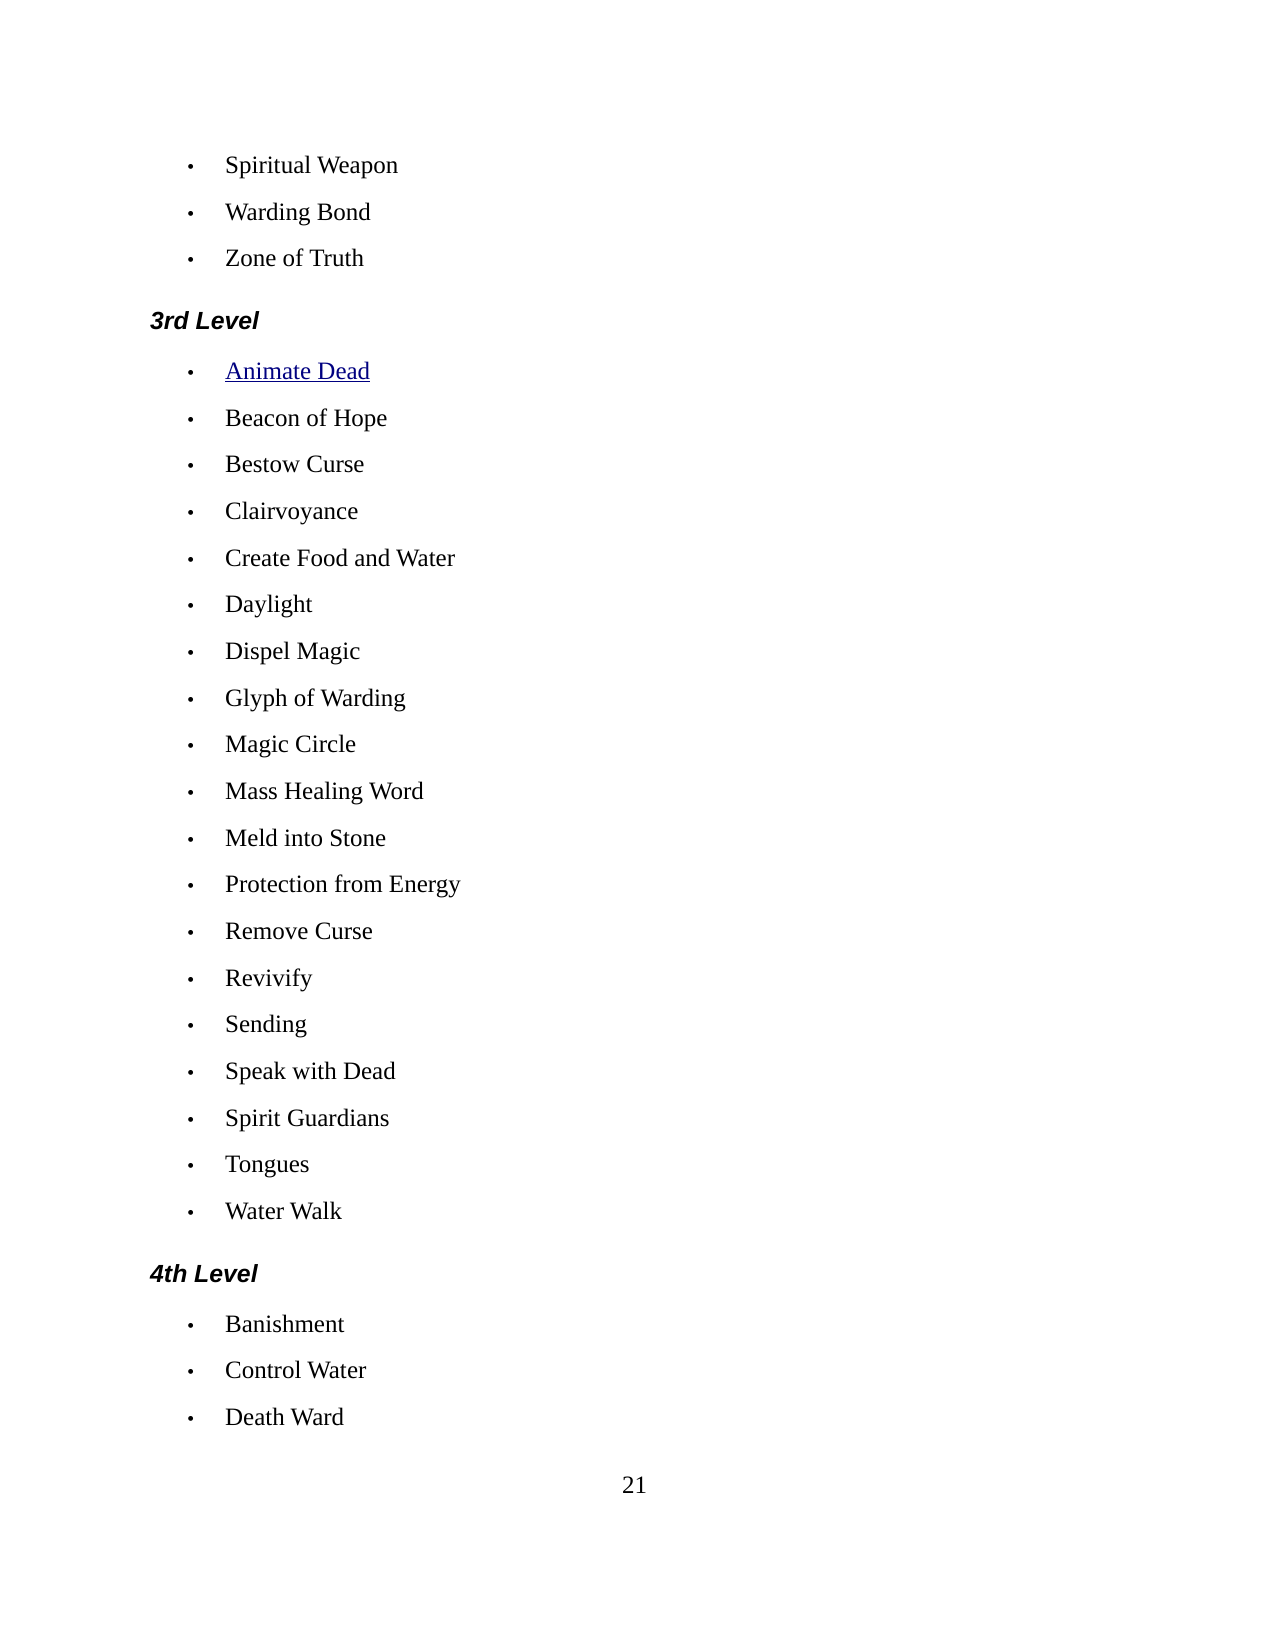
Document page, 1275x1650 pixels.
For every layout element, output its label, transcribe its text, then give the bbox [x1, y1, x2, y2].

list Glyph of Warding [187, 683, 1125, 711]
list Banishment [187, 1309, 1125, 1337]
list Bestow Curse [187, 449, 1125, 478]
list Tongues [187, 1149, 1125, 1178]
list Water Walk [187, 1196, 1125, 1225]
list Speak with Dead [187, 1056, 1125, 1085]
list Beacon of Hope [187, 403, 1125, 431]
list Warding Bond [187, 197, 1125, 225]
list Remove Curse [187, 916, 1125, 945]
list Animate Dead [187, 356, 1125, 385]
list Spirit Guardians [187, 1103, 1125, 1131]
list Create Food and Water [187, 543, 1125, 571]
list Magic Circle [187, 729, 1125, 758]
list Dispel Magic [187, 636, 1125, 665]
subtitle 3rd Level [150, 306, 1125, 334]
list Sending [187, 1009, 1125, 1038]
list Spiritual Weapon [187, 150, 1125, 179]
list Revivify [187, 963, 1125, 991]
list Death Ward [187, 1402, 1125, 1431]
list Protection from Energy [187, 869, 1125, 898]
list Clairvoyance [187, 496, 1125, 525]
list Daylight [187, 589, 1125, 618]
list Control Water [187, 1355, 1125, 1384]
list Zone of Truth [187, 243, 1125, 272]
list Meld into Stone [187, 823, 1125, 851]
list Mass Healing Word [187, 776, 1125, 805]
subtitle 4th Level [150, 1259, 1125, 1287]
